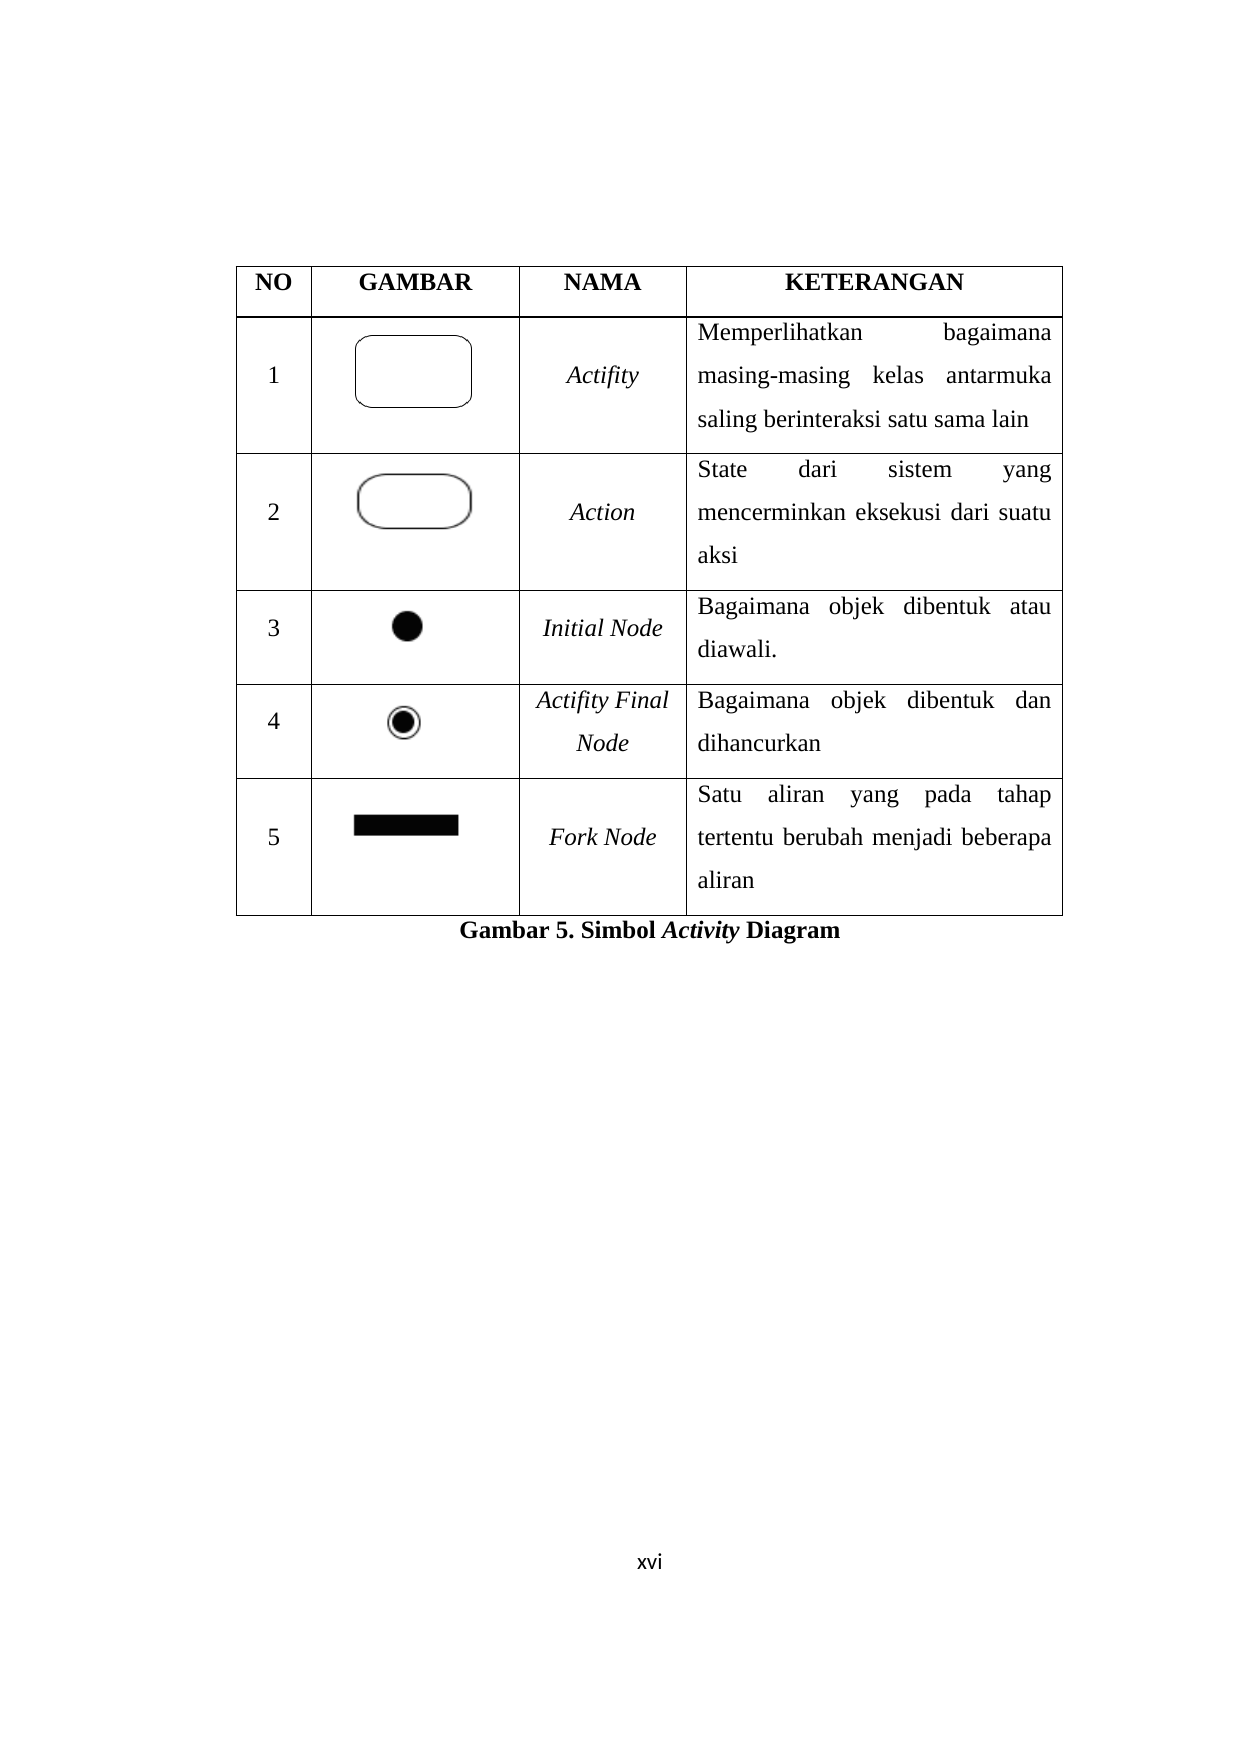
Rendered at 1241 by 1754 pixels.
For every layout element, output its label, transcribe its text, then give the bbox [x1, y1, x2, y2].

table_cell Actifity [520, 318, 686, 453]
table_cell [312, 318, 519, 453]
picture [348, 333, 480, 412]
picture [348, 471, 480, 535]
table_cell Memperlihatkan bagaimana masing-masing kelas antarmuka saling berinteraksi satu sama lain [687, 318, 1062, 453]
table_header NAMA [520, 267, 686, 316]
table_cell Fork Node [520, 779, 686, 914]
table_cell Satu aliran yang pada tahap tertentu berubah menjadi beberapa aliran [687, 779, 1062, 914]
table_cell 4 [237, 685, 311, 778]
table_cell [312, 591, 519, 684]
table_cell [312, 685, 519, 778]
table_cell Bagaimana objek dibentuk atau diawali. [687, 591, 1062, 684]
table_header GAMBAR [312, 267, 519, 316]
table_cell Actifity Final Node [520, 685, 686, 778]
table_cell [312, 454, 519, 590]
picture [348, 808, 465, 844]
table_cell 3 [237, 591, 311, 684]
table_header NO [237, 267, 311, 316]
table_cell 2 [237, 454, 311, 590]
table_cell Action [520, 454, 686, 590]
table_cell [312, 779, 519, 914]
table_header KETERANGAN [687, 267, 1062, 316]
table_cell Initial Node [520, 591, 686, 684]
table_cell 5 [237, 779, 311, 914]
table_cell State dari sistem yang mencerminkan eksekusi dari suatu aksi [687, 454, 1062, 590]
text Gambar 5. Simbol Activity Diagram [236, 916, 1063, 944]
picture [383, 700, 424, 746]
table_cell Bagaimana objek dibentuk dan dihancurkan [687, 685, 1062, 778]
table_cell 1 [237, 318, 311, 453]
picture [386, 605, 426, 648]
